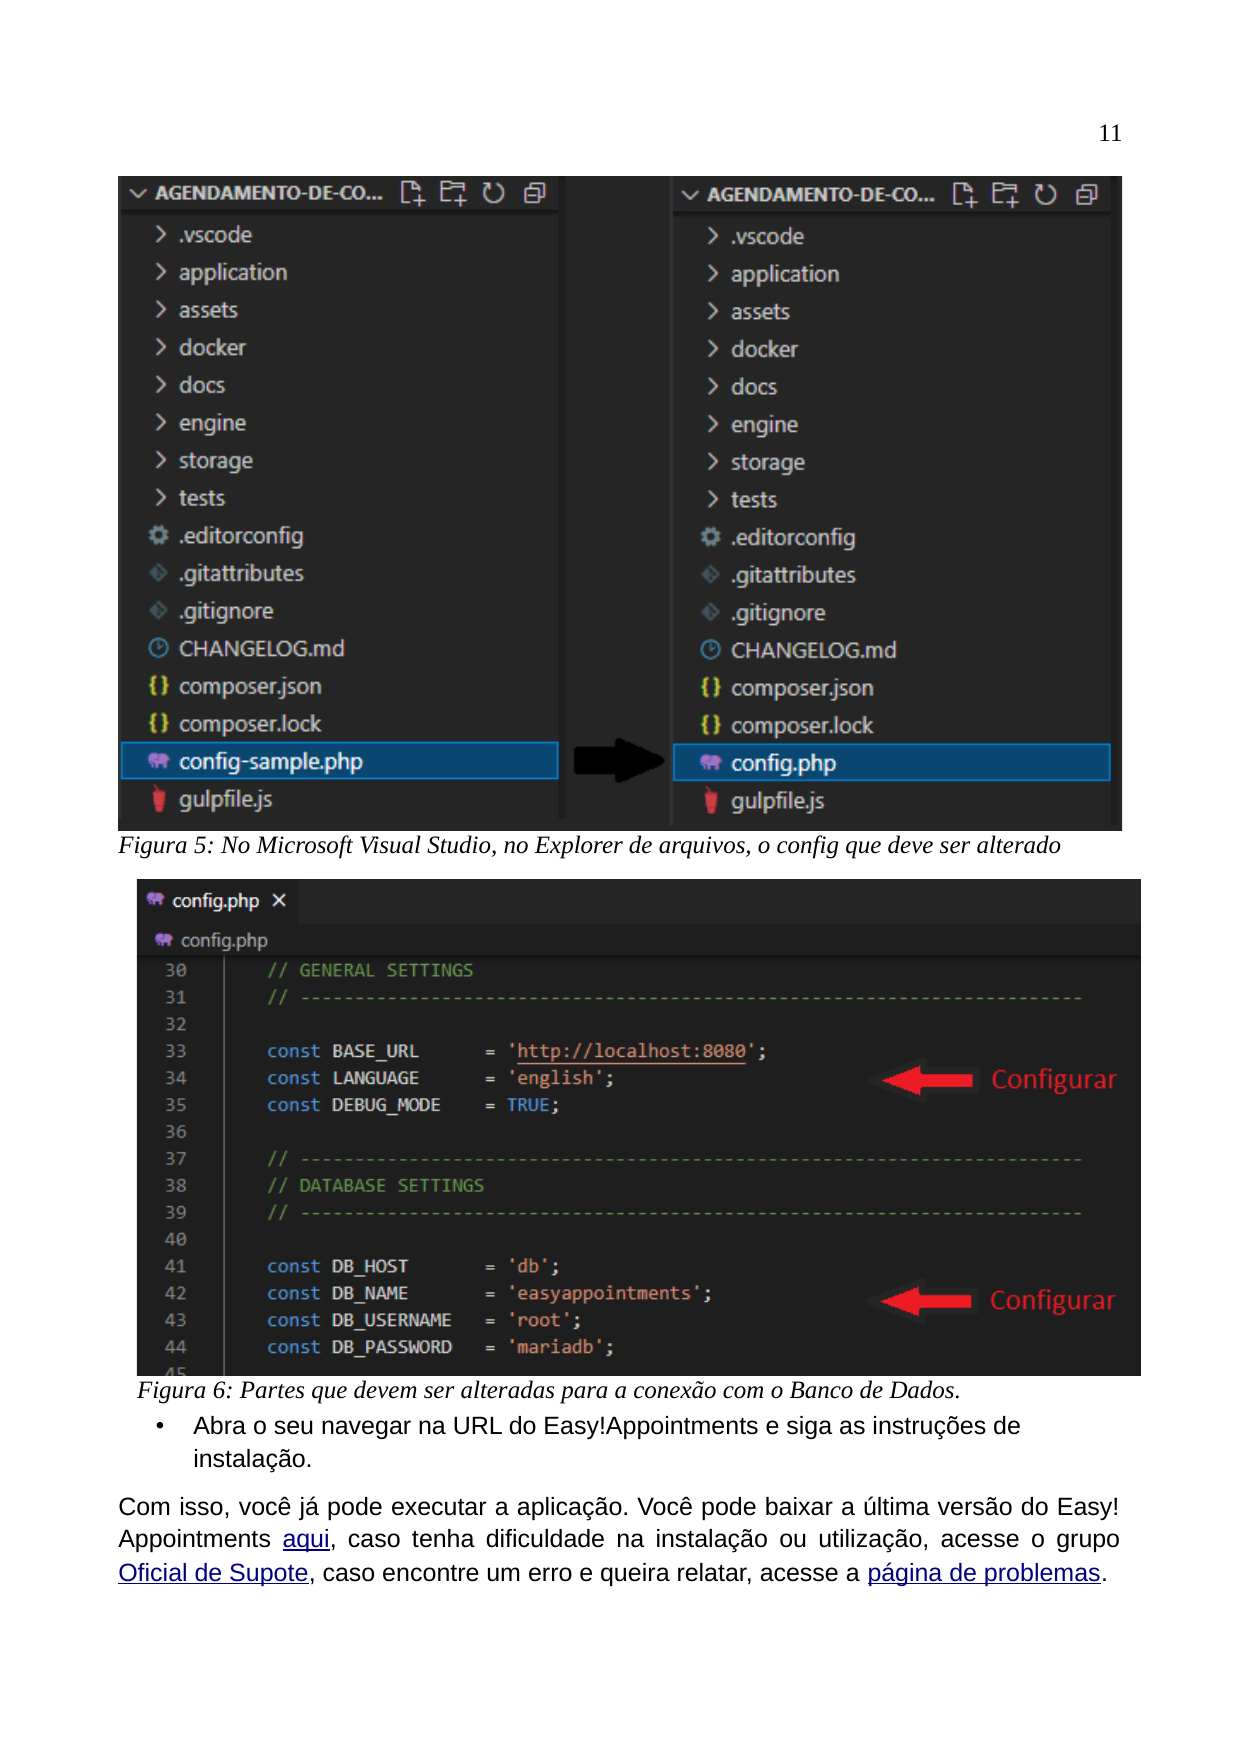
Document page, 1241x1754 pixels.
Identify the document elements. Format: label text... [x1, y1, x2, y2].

picture [136, 879, 1141, 1376]
list Abra o seu navegar na URL do Easy!Appointments e siga as instruções de instalação. [137, 1404, 1141, 1473]
text Com isso, você já pode executar a aplicação. Você pode baixar a última versão do Easy!Appointments aqui, caso tenha dificuldade na instalação ou utilização, acesse o grupo Oficial de Supote, caso encontre um erro e queira relatar, acesse a página de problemas. [118, 1491, 1122, 1586]
text Figura 5: No Microsoft Visual Studio, no Explorer de arquivos, o config que deve ser alterado [118, 831, 1122, 859]
picture [118, 176, 1123, 831]
list Figura 6: Partes que devem ser alteradas para a conexão com o Banco de Dados. [137, 1376, 1141, 1404]
